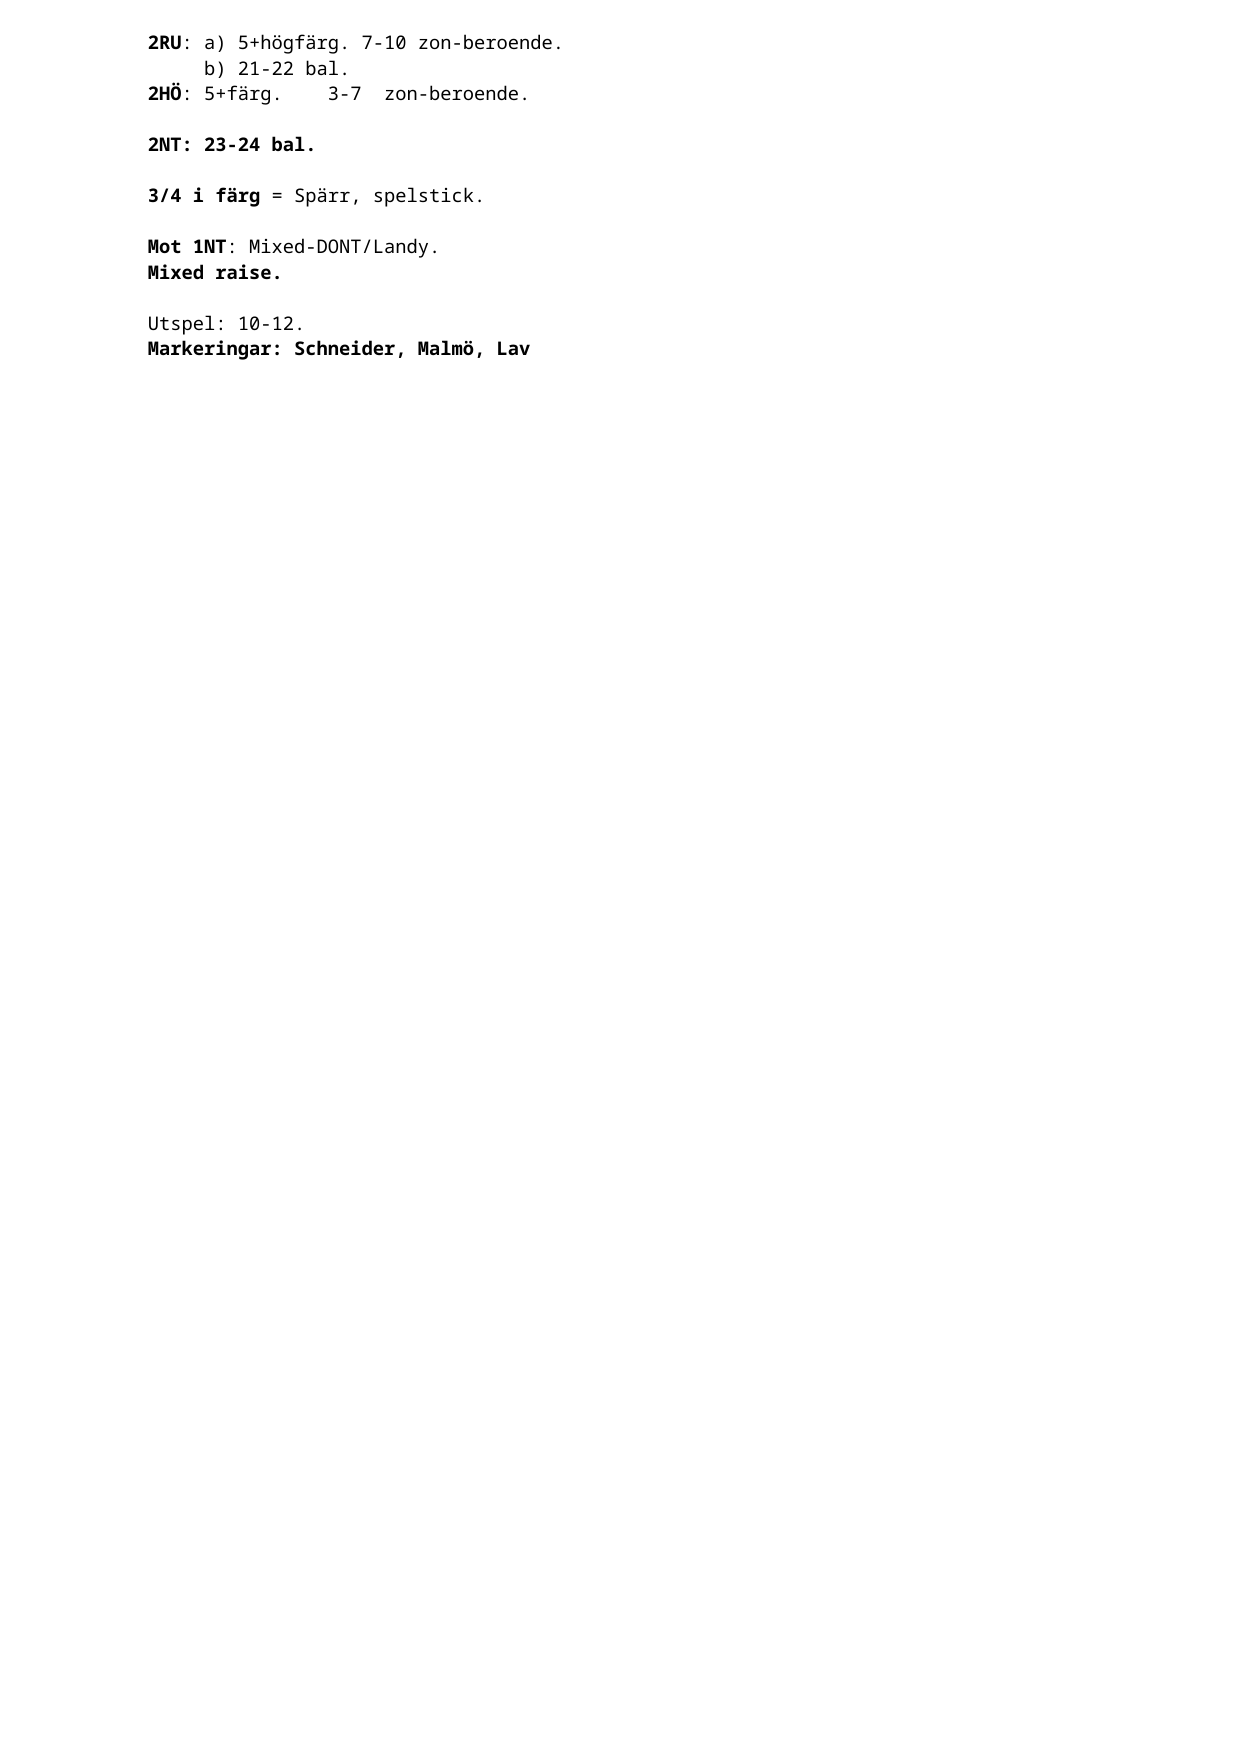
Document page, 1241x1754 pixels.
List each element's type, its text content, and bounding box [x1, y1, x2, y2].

text 3/4 i färg = Spärr, spelstick. [148, 157, 679, 208]
text Utspel: 10-12. [148, 310, 679, 336]
text Markeringar: Schneider, Malmö, Lav [148, 336, 679, 412]
text 2RU: a) 5+högfärg. 7-10 zon-beroende. b) 21-22 bal. 2HÖ: 5+färg. 3-7 zon-beroende. 2NT: 23-24 bal. [148, 29, 679, 157]
text Mot 1NT: Mixed-DONT/Landy. Mixed raise. [148, 234, 679, 310]
